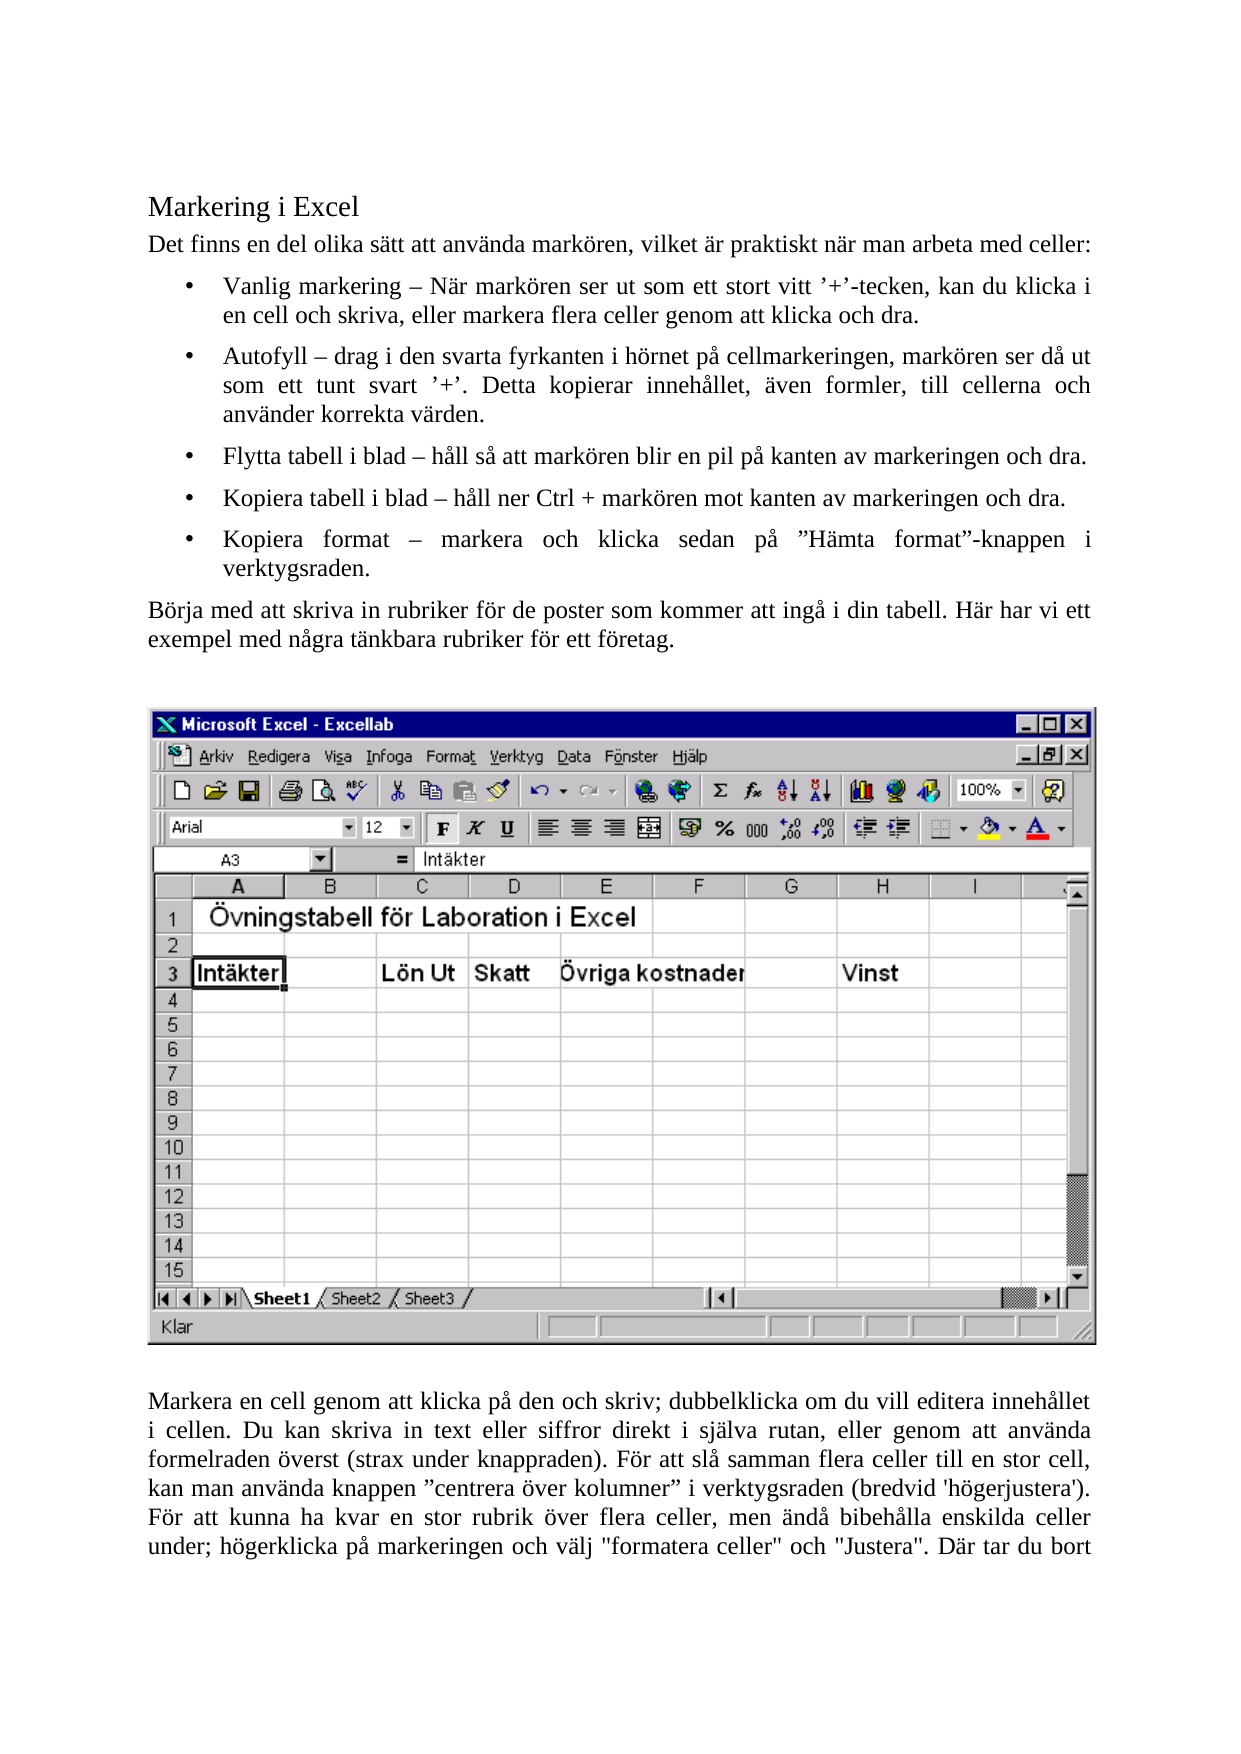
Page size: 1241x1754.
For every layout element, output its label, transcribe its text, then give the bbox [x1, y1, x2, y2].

text Börja med att skriva in rubriker för de poster som kommer att ingå i din tabell. Här har vi ett exempel med några tänkbara rubriker för ett företag. [148, 595, 1092, 653]
list Kopiera format – markera och klicka sedan på ”Hämta format”-knappen i verktygsraden. [185, 524, 1092, 582]
text Det finns en del olika sätt att använda markören, vilket är praktiskt när man arbeta med celler: [148, 229, 1092, 258]
list Vanlig markering – När markören ser ut som ett stort vitt ’+’-tecken, kan du klicka i en cell och skriva, eller markera flera celler genom att klicka och dra. [185, 271, 1092, 329]
list Autofyll – drag i den svarta fyrkanten i hörnet på cellmarkeringen, markören ser då ut som ett tunt svart ’+’. Detta kopierar innehållet, även formler, till cellerna och använder korrekta värden. [185, 341, 1092, 428]
text Markering i Excel [148, 189, 1092, 223]
list Kopiera tabell i blad – håll ner Ctrl + markören mot kanten av markeringen och dra. [185, 482, 1092, 512]
picture [147, 707, 1097, 1345]
list Flytta tabell i blad – håll så att markören blir en pil på kanten av markeringen och dra. [185, 441, 1092, 470]
text Markera en cell genom att klicka på den och skriv; dubbelklicka om du vill editera innehållet i cellen. Du kan skriva in text eller siffror direkt i själva rutan, eller genom att använda formelraden överst (strax under knappraden). För att slå samman flera celler till en stor cell, kan man använda knappen ”centrera över kolumner” i verktygsraden (bredvid 'högerjustera'). För att kunna ha kvar en stor rubrik över flera celler, men ändå bibehålla enskilda celler under; högerklicka på markeringen och välj "formatera celler" och "Justera". Där tar du bort [148, 1386, 1092, 1560]
